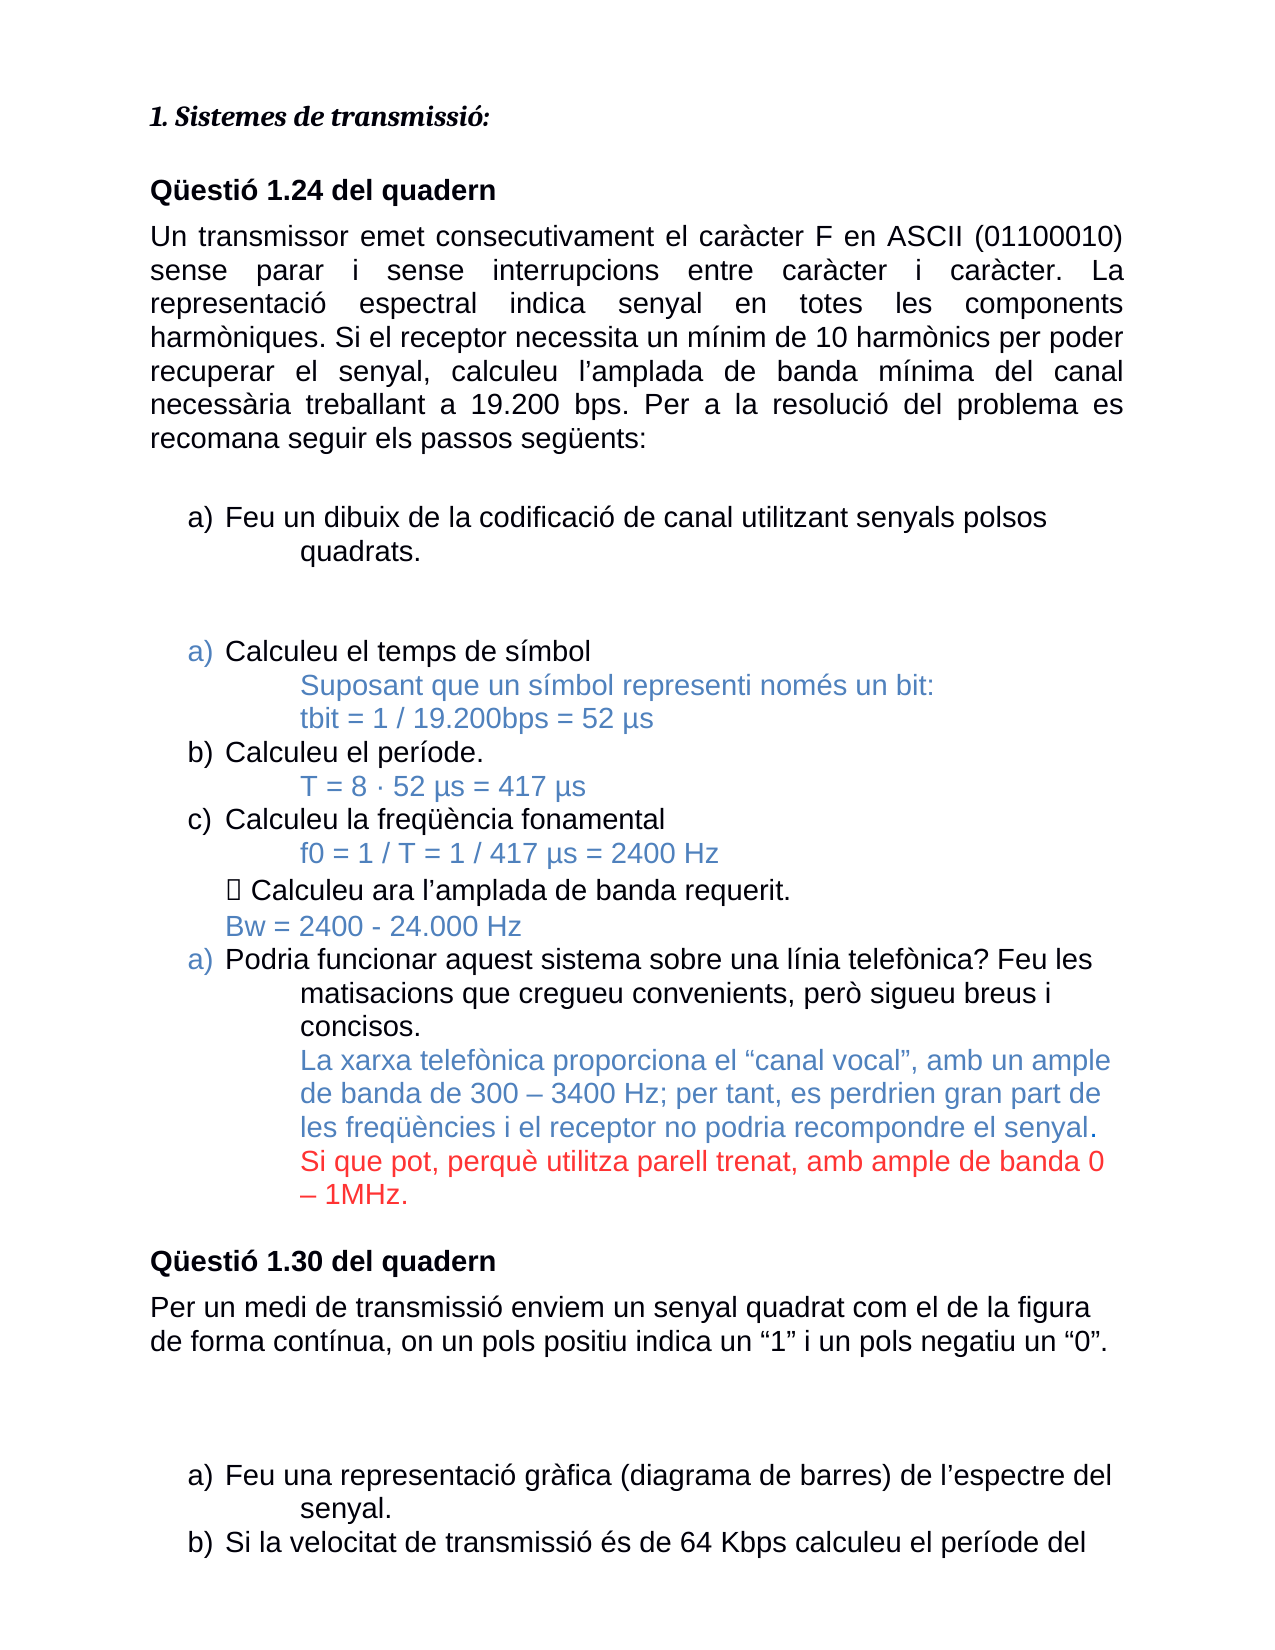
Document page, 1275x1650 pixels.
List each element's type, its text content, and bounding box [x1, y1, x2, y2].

list Si la velocitat de transmissió és de 64 Kbps calculeu el període del [187, 1525, 1125, 1559]
text  Calculeu ara l’amplada de banda requerit. [150, 869, 1125, 909]
text Per un medi de transmissió enviem un senyal quadrat com el de la figura de forma contínua, on un pols positiu indica un “1” i un pols negatiu un “0”. [150, 1290, 1125, 1357]
text Bw = 2400 - 24.000 Hz [150, 909, 1125, 942]
list Podria funcionar aquest sistema sobre una línia telefònica? Feu les matisacions que cregueu convenients, però sigueu breus i concisos. La xarxa telefònica proporciona el “canal vocal”, amb un ample de banda de 300 – 3400 Hz; per tant, es perdrien gran part de les freqüències i el receptor no podria recompondre el senyal. Si que pot, perquè utilitza parell trenat, amb ample de banda 0 – 1MHz. [187, 942, 1125, 1211]
text Qüestió 1.24 del quadern [150, 173, 1125, 207]
list Feu un dibuix de la codificació de canal utilitzant senyals polsos quadrats. [187, 500, 1125, 601]
text Un transmissor emet consecutivament el caràcter F en ASCII (01100010) sense parar i sense interrupcions entre caràcter i caràcter. La representació espectral indica senyal en totes les components harmòniques. Si el receptor necessita un mínim de 10 harmònics per poder recuperar el senyal, calculeu l’amplada de banda mínima del canal necessària treballant a 19.200 bps. Per a la resolució del problema es recomana seguir els passos següents: [150, 219, 1125, 454]
text Qüestió 1.30 del quadern [150, 1244, 1125, 1278]
list Calculeu la freqüència fonamental f0 = 1 / T = 1 / 417 µs = 2400 Hz [187, 802, 1125, 869]
list Calculeu el temps de símbol Suposant que un símbol representi només un bit: tbit = 1 / 19.200bps = 52 µs [187, 634, 1125, 735]
text 1. Sistemes de transmissió: [150, 100, 1125, 133]
list Calculeu el període. T = 8 · 52 µs = 417 µs [187, 735, 1125, 802]
list Feu una representació gràfica (diagrama de barres) de l’espectre del senyal. [187, 1458, 1125, 1525]
